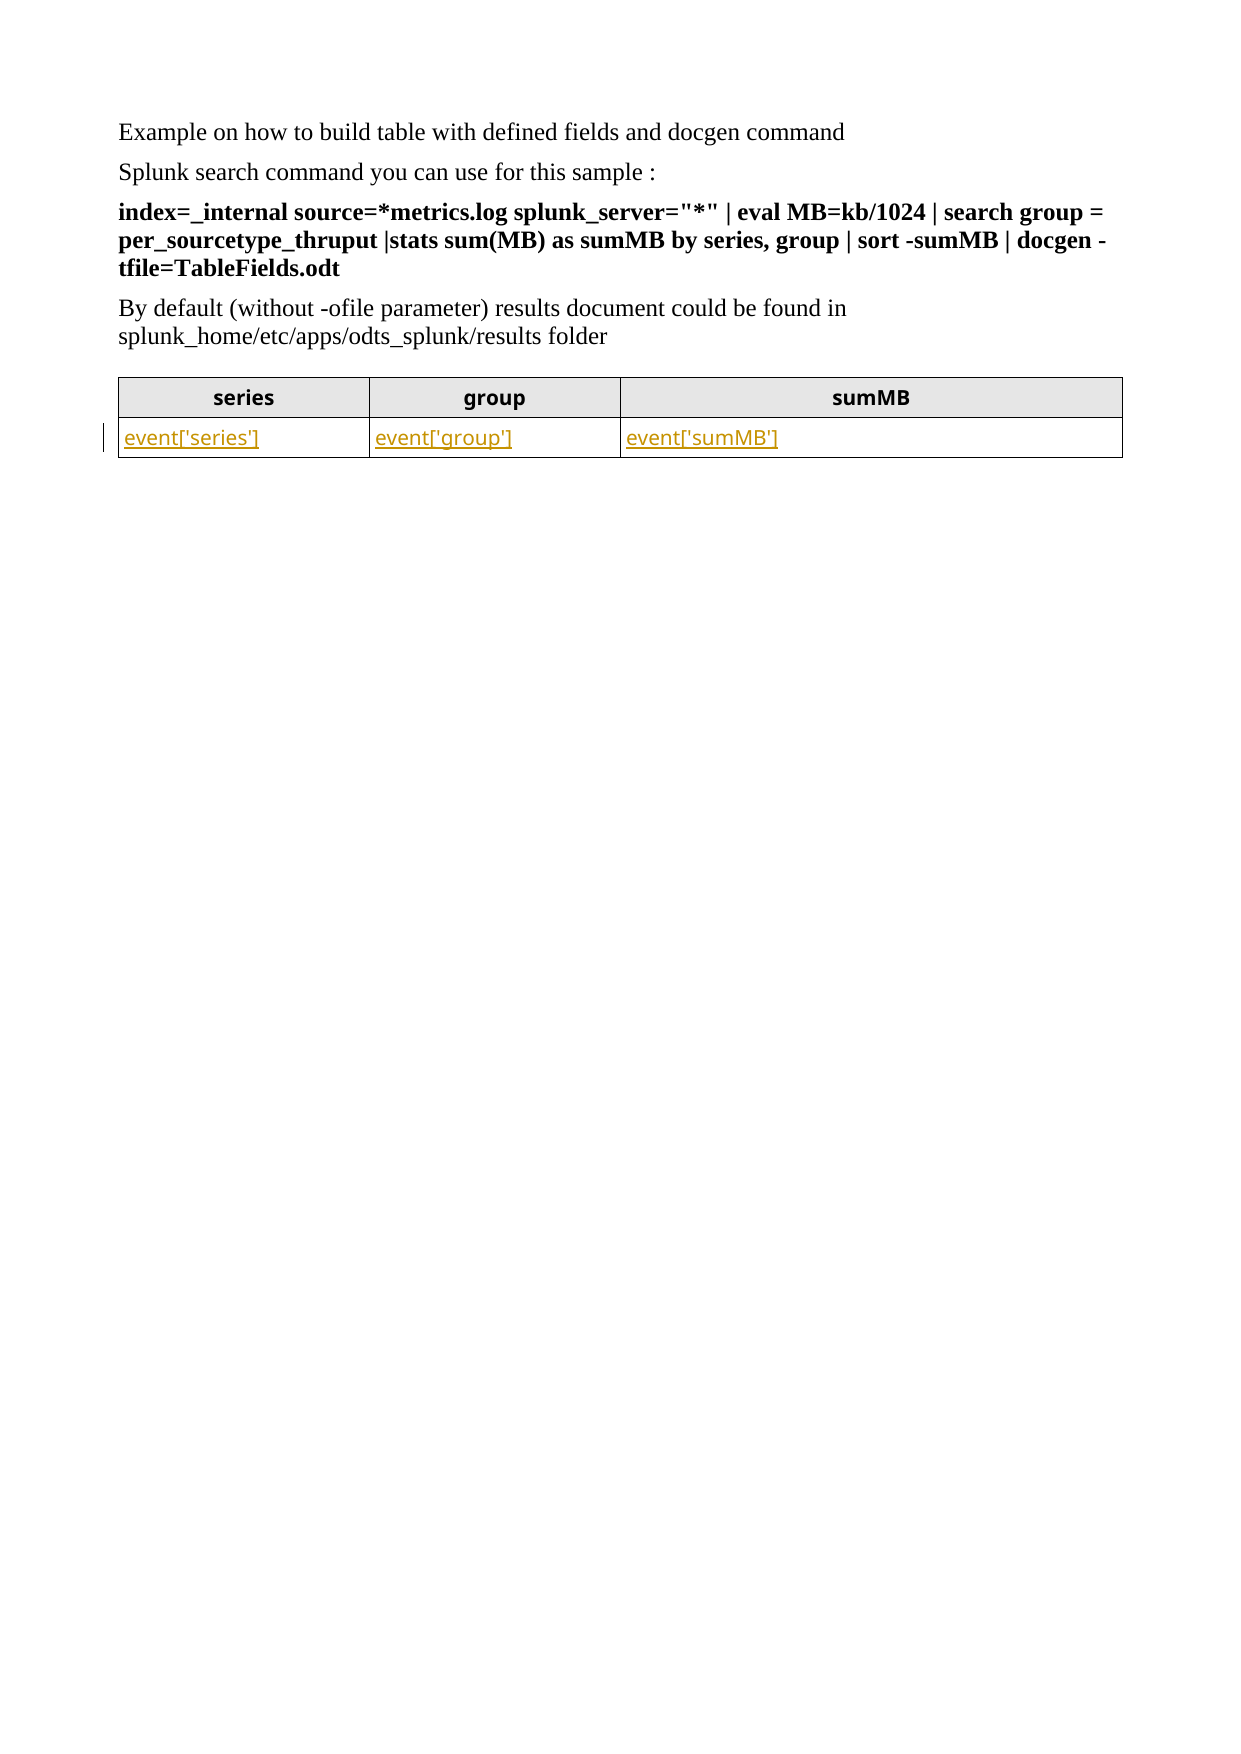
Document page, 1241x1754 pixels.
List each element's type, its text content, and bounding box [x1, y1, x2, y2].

text Splunk search command you can use for this sample : [118, 158, 1122, 186]
table_header group [370, 378, 620, 417]
table_cell event['group'] [370, 418, 620, 457]
table_header series [119, 378, 369, 417]
table_cell event['sumMB'] [621, 418, 1122, 457]
table_cell event['series'] [119, 418, 369, 457]
text By default (without -ofile parameter) results document could be found in splunk_home/etc/apps/odts_splunk/results folder [118, 294, 1122, 349]
text Example on how to build table with defined fields and docgen command [118, 118, 1122, 146]
text index=_internal source=*metrics.log splunk_server="*" | eval MB=kb/1024 | search group = per_sourcetype_thruput |stats sum(MB) as sumMB by series, group | sort -sumMB | docgen -tfile=TableFields.odt [118, 198, 1122, 282]
table_header sumMB [621, 378, 1122, 417]
